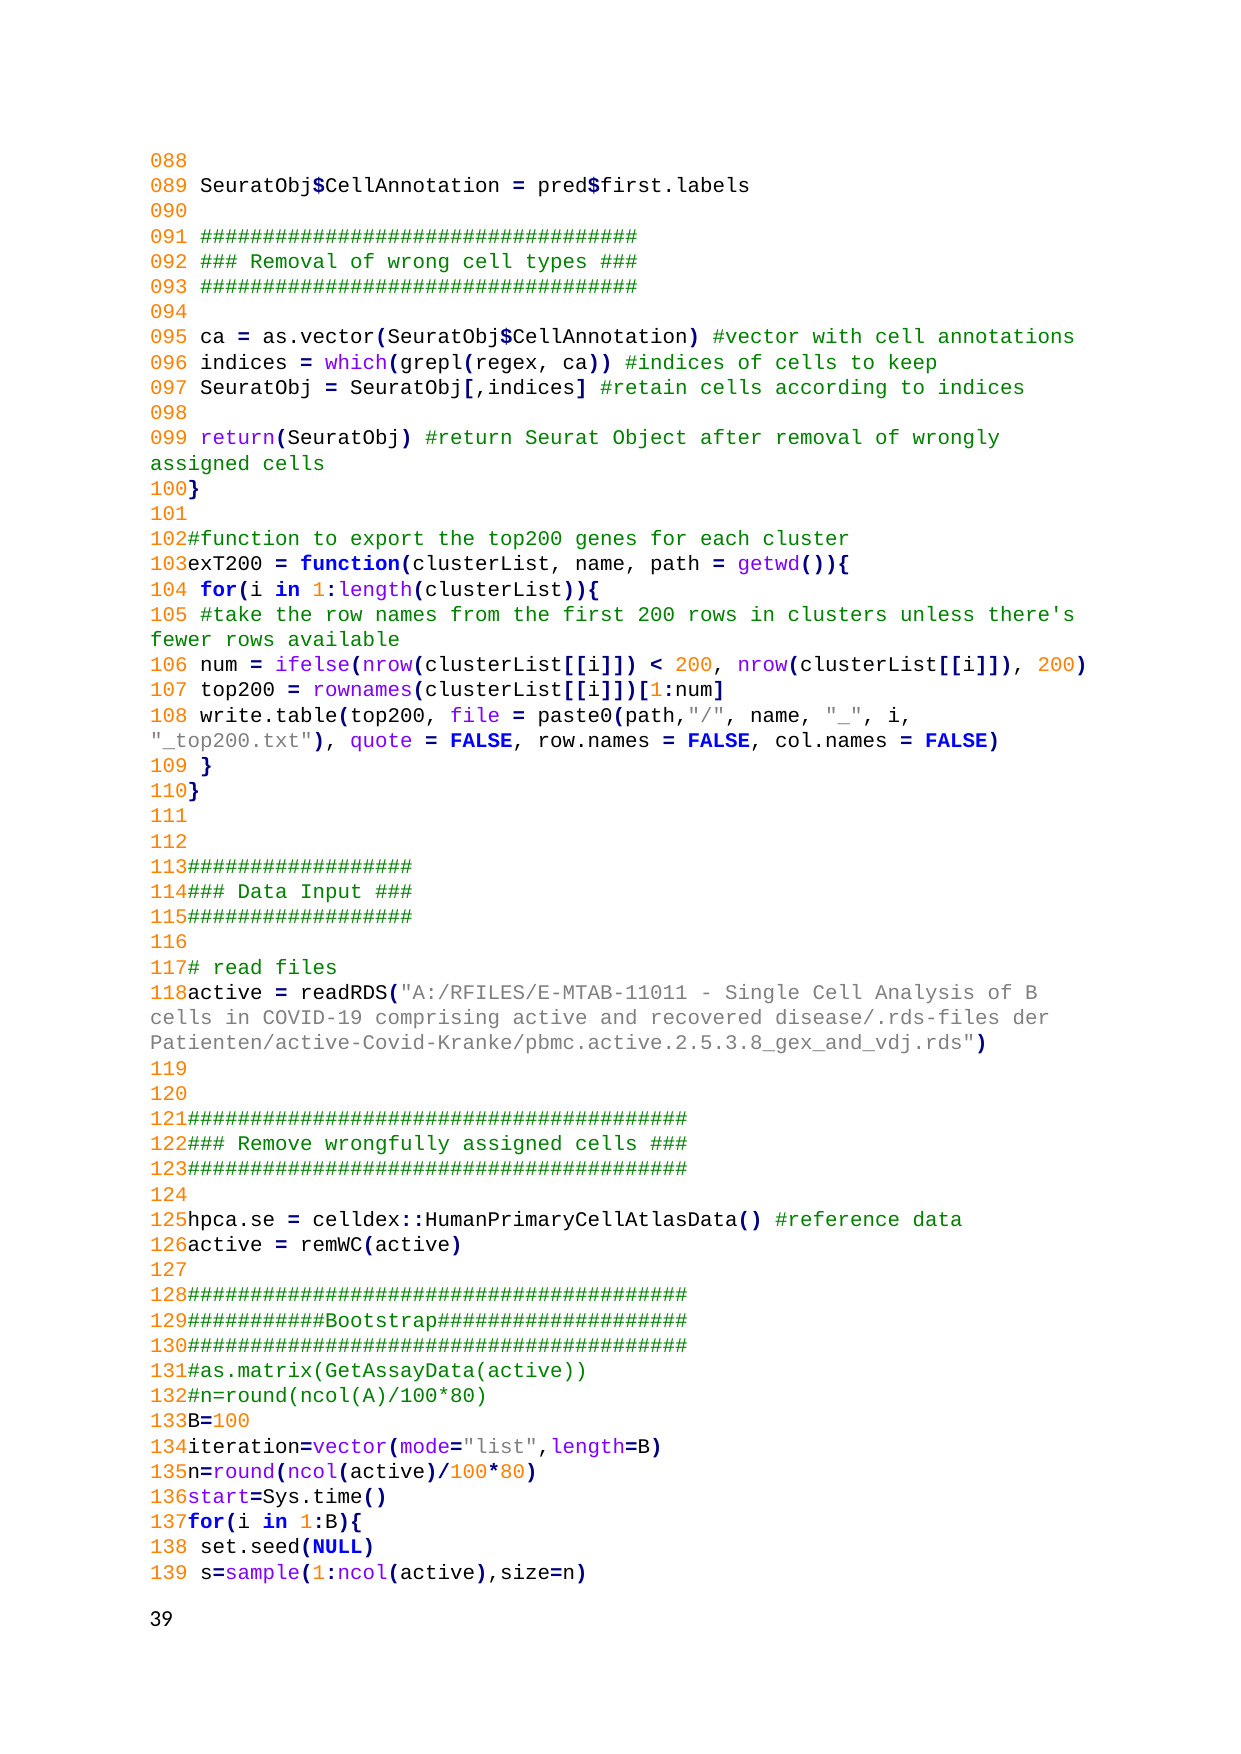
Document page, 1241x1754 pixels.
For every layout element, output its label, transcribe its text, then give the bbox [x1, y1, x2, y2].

text 088 089 SeuratObj$CellAnnotation = pred$first.labels 090 091 ################################### 092 ### Removal of wrong cell types ### 093 ################################### 094 095 ca = as.vector(SeuratObj$CellAnnotation) #vector with cell annotations 096 indices = which(grepl(regex, ca)) #indices of cells to keep 097 SeuratObj = SeuratObj[,indices] #retain cells according to indices 098 099 return(SeuratObj) #return Seurat Object after removal of wrongly assigned cells 100} 101 102#function to export the top200 genes for each cluster 103exT200 = function(clusterList, name, path = getwd()){ 104 for(i in 1:length(clusterList)){ 105 #take the row names from the first 200 rows in clusters unless there's fewer rows available 106 num = ifelse(nrow(clusterList[[i]]) < 200, nrow(clusterList[[i]]), 200) 107 top200 = rownames(clusterList[[i]])[1:num] 108 write.table(top200, file = paste0(path,"/", name, "_", i, "_top200.txt"), quote = FALSE, row.names = FALSE, col.names = FALSE) 109 } 110} 111 112 113################## 114### Data Input ### 115################## 116 117# read files 118active = readRDS("A:/RFILES/E-MTAB-11011 - Single Cell Analysis of B cells in COVID-19 comprising active and recovered disease/.rds-files der Patienten/active-Covid-Kranke/pbmc.active.2.5.3.8_gex_and_vdj.rds") 119 120 121######################################## 122### Remove wrongfully assigned cells ### 123######################################## 124 125hpca.se = celldex::HumanPrimaryCellAtlasData() #reference data 126active = remWC(active) 127 128######################################## 129###########Bootstrap#################### 130######################################## 131#as.matrix(GetAssayData(active)) 132#n=round(ncol(A)/100*80) 133B=100 134iteration=vector(mode="list",length=B) 135n=round(ncol(active)/100*80) 136start=Sys.time() 137for(i in 1:B){ 138 set.seed(NULL) 139 s=sample(1:ncol(active),size=n) [150, 150, 1090, 1585]
